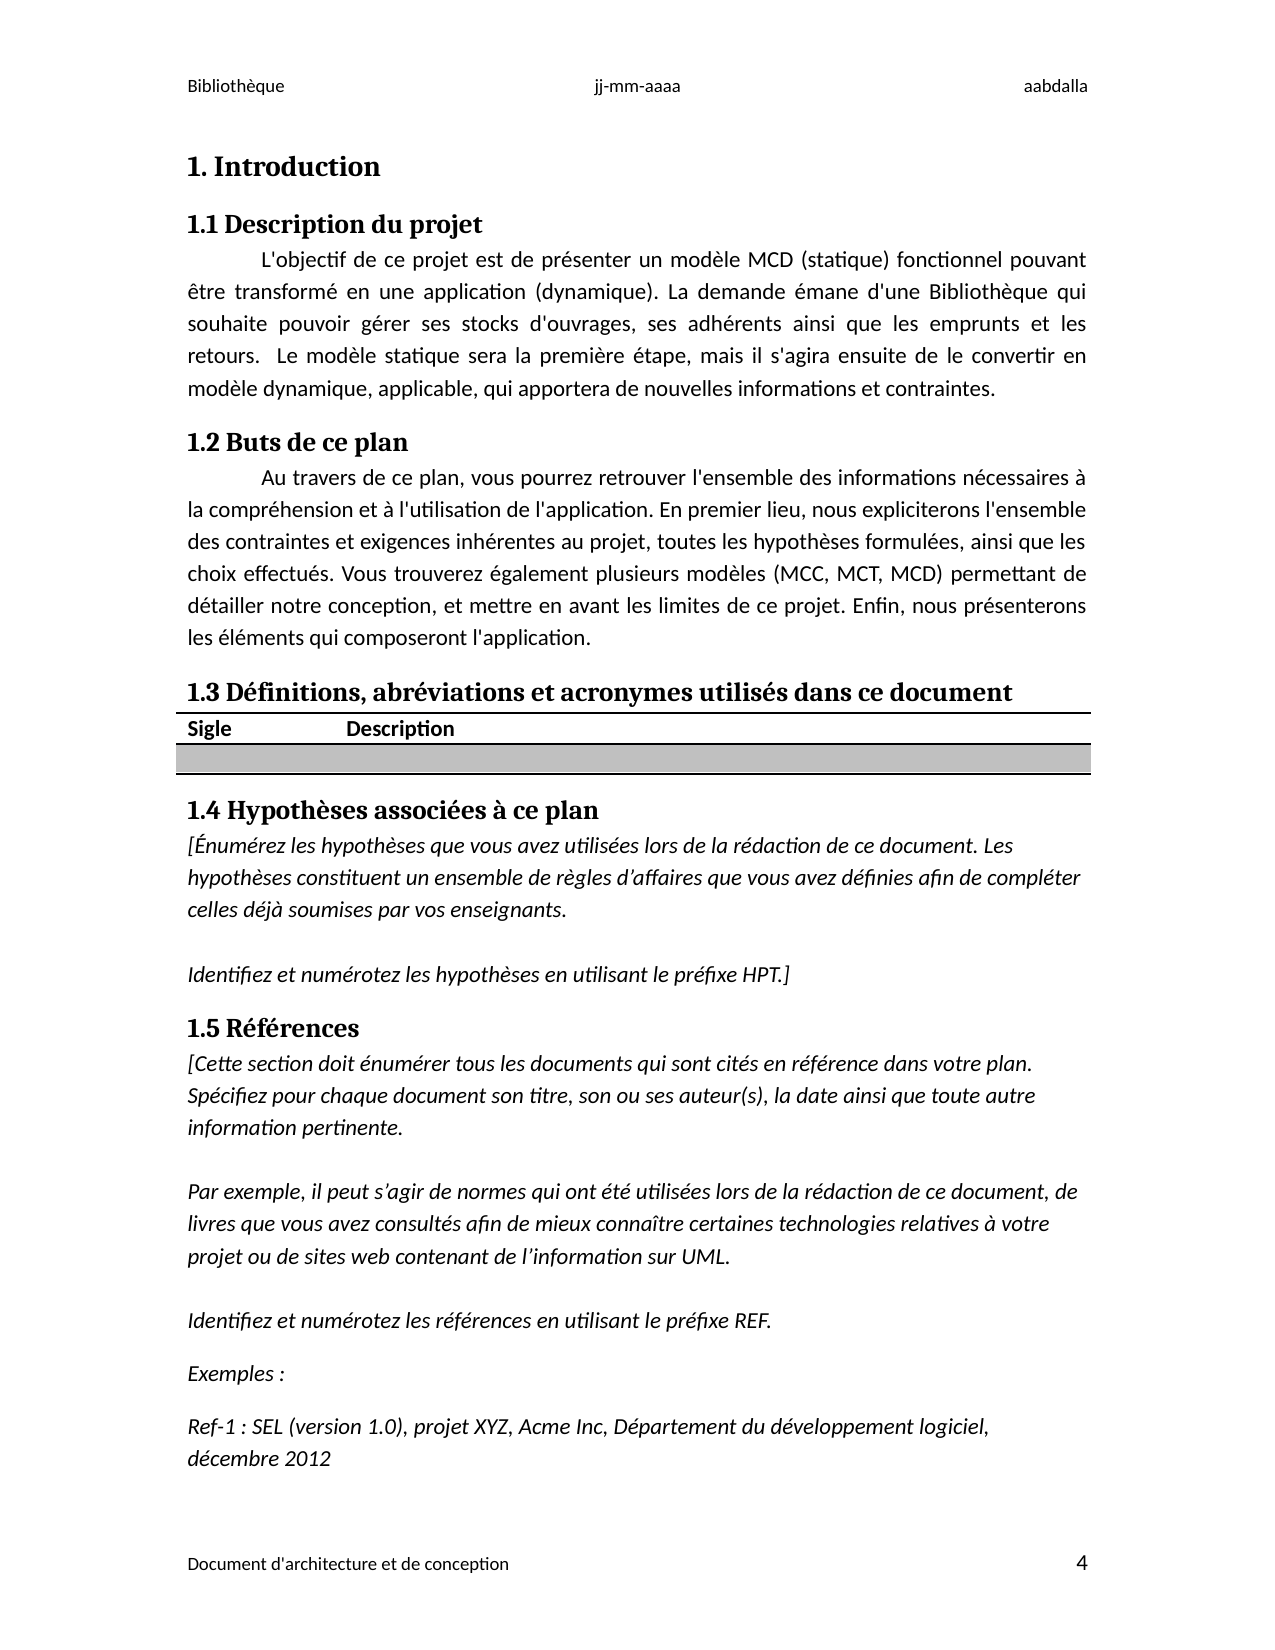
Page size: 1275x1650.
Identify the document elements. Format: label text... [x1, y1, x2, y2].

table_header Sigle [176, 714, 335, 742]
text [Énumérez les hypothèses que vous avez utilisées lors de la rédaction de ce document. Les hypothèses constituent un ensemble de règles d’affaires que vous avez définies afin de compléter celles déjà soumises par vos enseignants. Identifiez et numérotez les hypothèses en utilisant le préfixe HPT.] [187, 831, 1088, 988]
table_cell [335, 745, 1091, 772]
subtitle 1.3 Définitions, abréviations et acronymes utilisés dans ce document [187, 677, 1088, 708]
subtitle 1.2 Buts de ce plan [187, 427, 1088, 458]
subtitle 1.1 Description du projet [187, 209, 1088, 241]
subtitle 1.5 Références [187, 1013, 1088, 1044]
table_cell [176, 745, 335, 772]
text Ref-1 : SEL (version 1.0), projet XYZ, Acme Inc, Département du développement logiciel, décembre 2012 [187, 1412, 1088, 1472]
table_header Description [335, 714, 1091, 742]
text Exemples : [187, 1359, 1088, 1387]
text [Cette section doit énumérer tous les documents qui sont cités en référence dans votre plan. Spécifiez pour chaque document son titre, son ou ses auteur(s), la date ainsi que toute autre information pertinente. Par exemple, il peut s’agir de normes qui ont été utilisées lors de la rédaction de ce document, de livres que vous avez consultés afin de mieux connaître certaines technologies relatives à votre projet ou de sites web contenant de l’information sur UML. Identifiez et numérotez les références en utilisant le préfixe REF. [187, 1049, 1088, 1334]
subtitle 1.4 Hypothèses associées à ce plan [187, 795, 1088, 827]
text 1. Introduction [187, 150, 1088, 183]
text L'objectif de ce projet est de présenter un modèle MCD (statique) fonctionnel pouvant être transformé en une application (dynamique). La demande émane d'une Bibliothèque qui souhaite pouvoir gérer ses stocks d'ouvrages, ses adhérents ainsi que les emprunts et les retours. Le modèle statique sera la première étape, mais il s'agira ensuite de le convertir en modèle dynamique, applicable, qui apportera de nouvelles informations et contraintes. [187, 245, 1088, 402]
text Au travers de ce plan, vous pourrez retrouver l'ensemble des informations nécessaires à la compréhension et à l'utilisation de l'application. En premier lieu, nous expliciterons l'ensemble des contraintes et exigences inhérentes au projet, toutes les hypothèses formulées, ainsi que les choix effectués. Vous trouverez également plusieurs modèles (MCC, MCT, MCD) permettant de détailler notre conception, et mettre en avant les limites de ce projet. Enfin, nous présenterons les éléments qui composeront l'application. [187, 463, 1088, 652]
